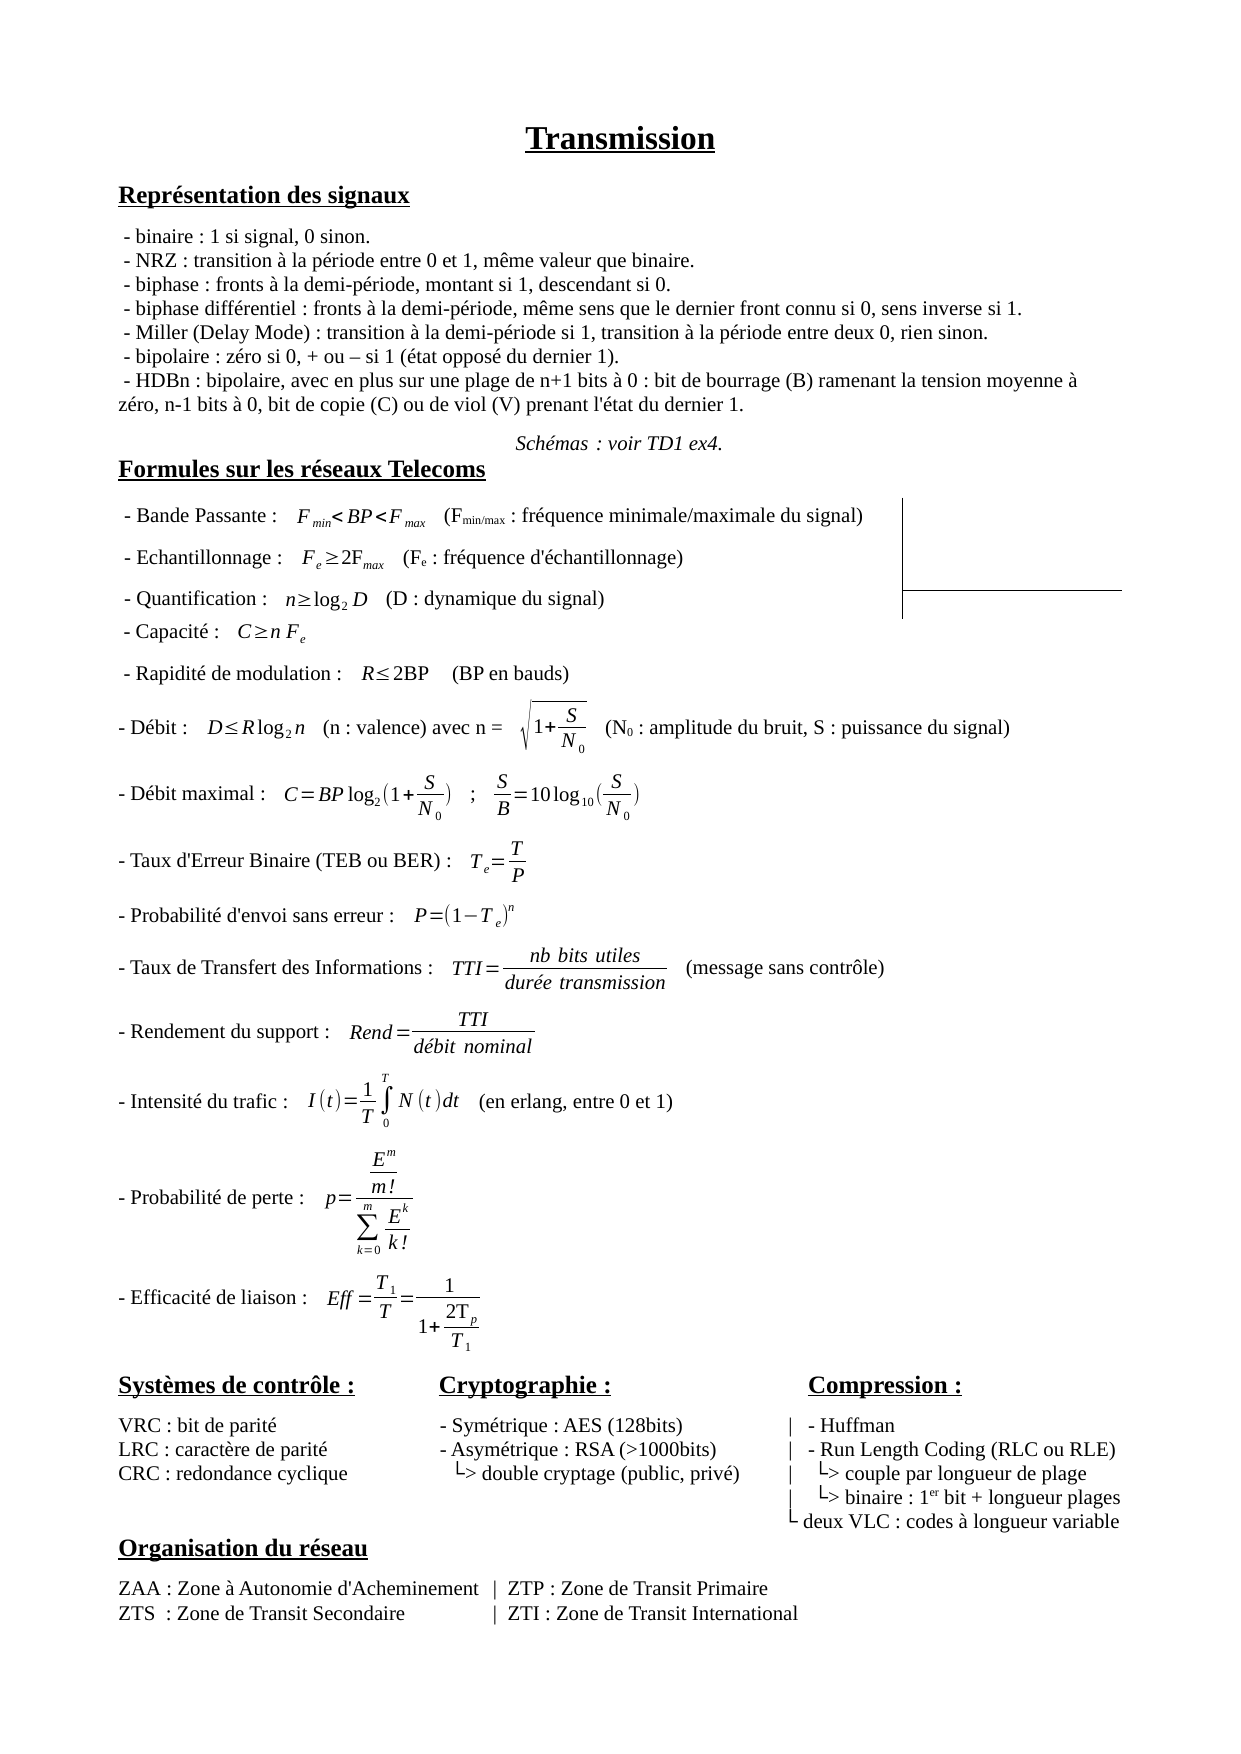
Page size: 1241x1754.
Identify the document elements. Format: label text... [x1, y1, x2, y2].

text - Efficacité de liaison : [118, 1271, 1122, 1355]
text CRC : redondance cyclique └> double cryptage (public, privé) | └> couple par longueur de plage [118, 1461, 1122, 1485]
table_header [903, 498, 1122, 590]
text - NRZ : transition à la période entre 0 et 1, même valeur que binaire. [118, 248, 1122, 272]
text - biphase : fronts à la demi-période, montant si 1, descendant si 0. [118, 272, 1122, 296]
text Systèmes de contrôle : Cryptographie : Compression : [118, 1370, 1122, 1398]
text - binaire : 1 si signal, 0 sinon. [118, 224, 1122, 248]
text VRC : bit de parité - Symétrique : AES (128bits) | - Huffman [118, 1413, 1122, 1437]
text Formules sur les réseaux Telecoms [118, 454, 1122, 483]
text - Probabilité d'envoi sans erreur : [118, 901, 1122, 930]
text - Capacité : [118, 619, 1122, 646]
text - HDBn : bipolaire, avec en plus sur une plage de n+1 bits à 0 : bit de bourrage (B) ramenant la tension moyenne à zéro, n-1 bits à 0, bit de copie (C) ou de viol (V) prenant l'état du dernier 1. [118, 368, 1122, 416]
text Schémas : voir TD1 ex4. [118, 431, 1122, 454]
text - Débit :(n : valence) avec n =(N0 : amplitude du bruit, S : puissance du signal) [118, 699, 1122, 756]
text | └> binaire : 1er bit + longueur plages [118, 1485, 1122, 1509]
text - Débit maximal :; [118, 770, 1122, 823]
text Organisation du réseau [118, 1533, 1122, 1562]
text - Intensité du trafic :(en erlang, entre 0 et 1) [118, 1071, 1122, 1131]
text - Miller (Delay Mode) : transition à la demi-période si 1, transition à la période entre deux 0, rien sinon. [118, 320, 1122, 344]
text - Taux de Transfert des Informations :(message sans contrôle) [118, 944, 1122, 993]
text ZTS : Zone de Transit Secondaire | ZTI : Zone de Transit International [118, 1600, 1122, 1624]
text Représentation des signaux [118, 181, 1122, 209]
text - biphase différentiel : fronts à la demi-période, même sens que le dernier front connu si 0, sens inverse si 1. [118, 296, 1122, 320]
text - Probabilité de perte : [118, 1145, 1122, 1256]
text └ deux VLC : codes à longueur variable [118, 1509, 1122, 1533]
text Transmission [118, 118, 1122, 156]
text ZAA : Zone à Autonomie d'Acheminement | ZTP : Zone de Transit Primaire [118, 1576, 1122, 1600]
text - Rapidité de modulation : (BP en bauds) [118, 661, 1122, 685]
text - Taux d'Erreur Binaire (TEB ou BER) : [118, 837, 1122, 886]
text - Rendement du support : [118, 1008, 1122, 1057]
table_cell [903, 591, 1122, 619]
text LRC : caractère de parité - Asymétrique : RSA (>1000bits) | - Run Length Coding (RLC ou RLE) [118, 1437, 1122, 1461]
table_header - Bande Passante :(Fmin/max : fréquence minimale/maximale du signal) - Echantillonnage :(Fe : fréquence d'échantillonnage) - Quantification :(D : dynamique du signal) [118, 498, 902, 619]
text - bipolaire : zéro si 0, + ou – si 1 (état opposé du dernier 1). [118, 344, 1122, 368]
